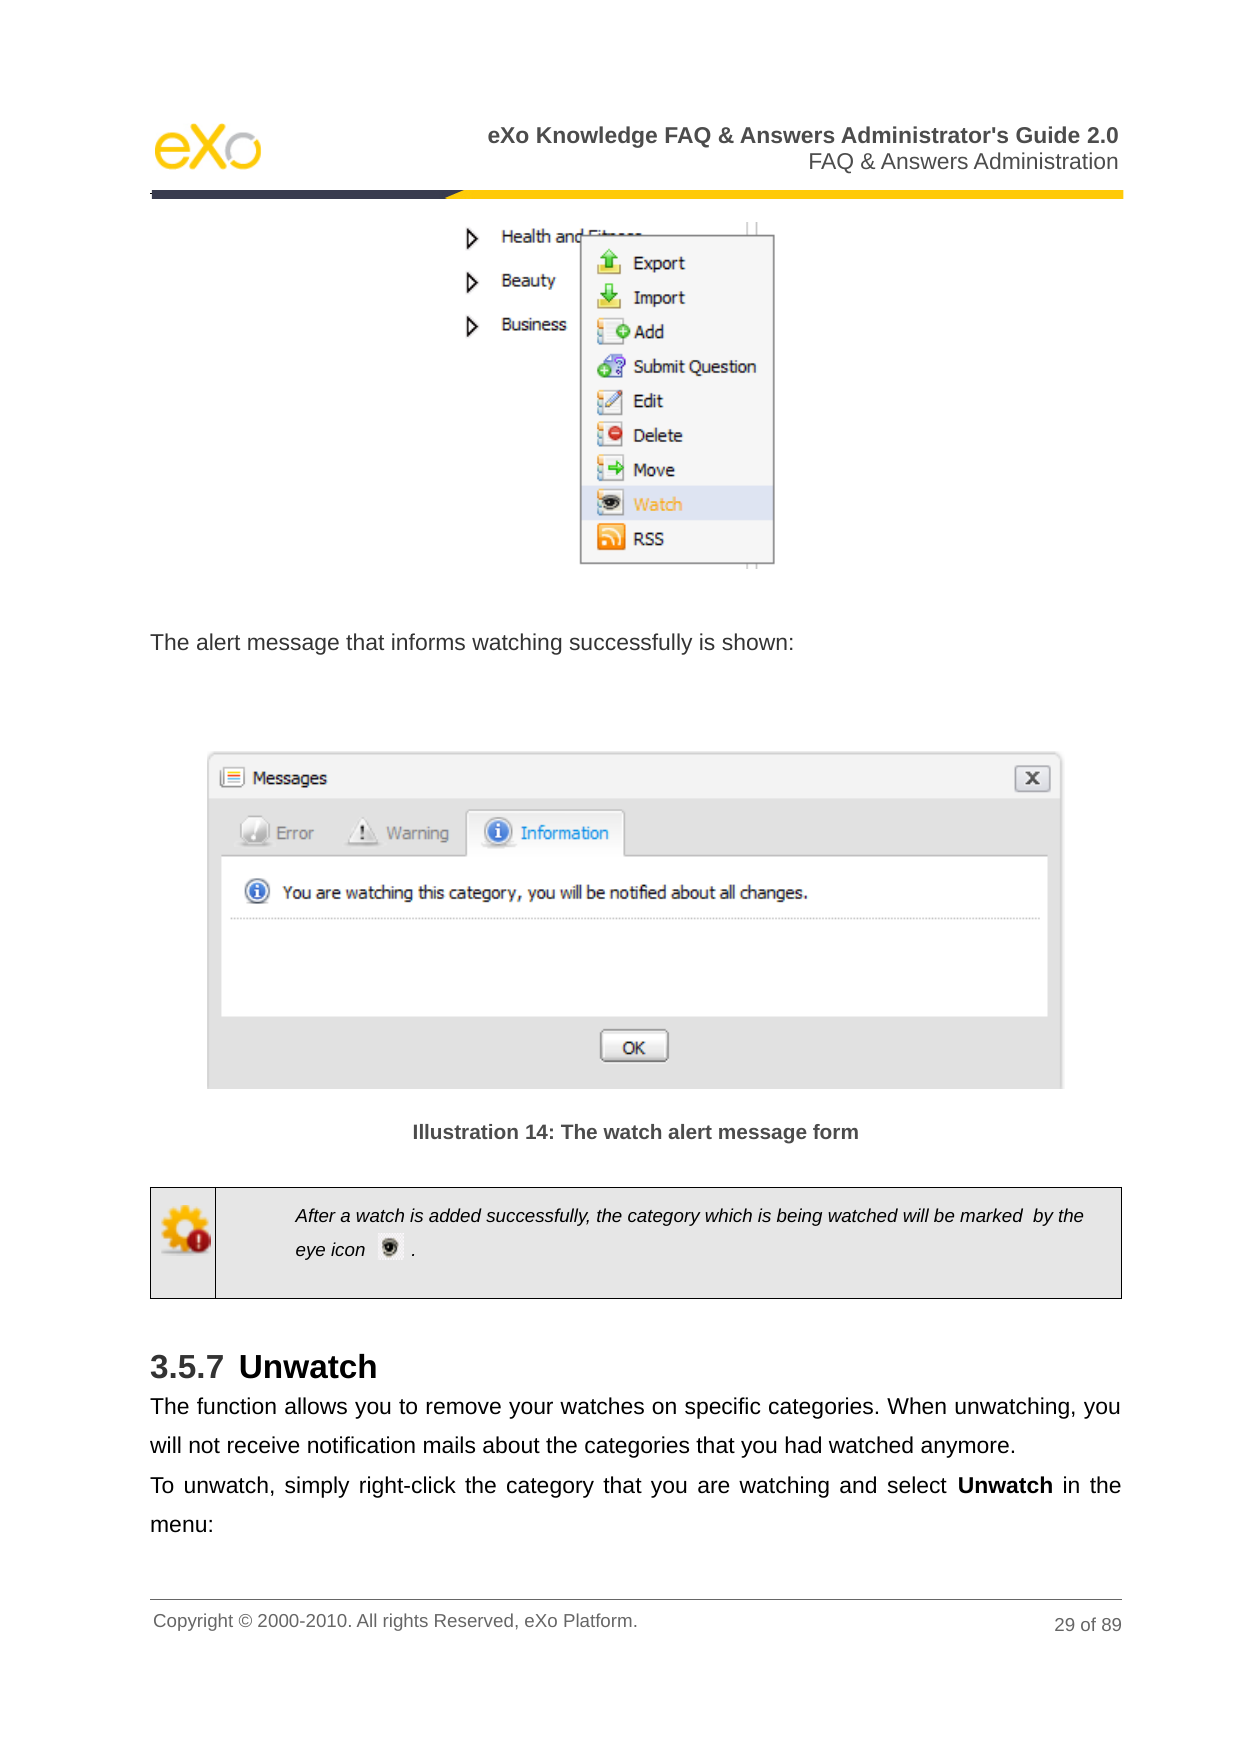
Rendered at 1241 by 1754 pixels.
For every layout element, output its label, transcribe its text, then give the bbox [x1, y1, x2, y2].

text To unwatch, simply right-click the category that you are watching and select Unwatch in the menu: [150, 1472, 1122, 1537]
picture [461, 222, 778, 569]
picture [151, 190, 1124, 199]
text Illustration 14: The watch alert message form [199, 743, 1073, 1144]
table_header After a watch is added successfully, the category which is being watched will be marked by the eye icon . [216, 1188, 1121, 1298]
table_header [151, 1188, 215, 1298]
picture [161, 1205, 211, 1256]
picture [377, 1233, 404, 1260]
picture [155, 123, 262, 170]
subtitle Unwatch [150, 1347, 1122, 1385]
text The alert message that informs watching successfully is shown: [150, 629, 1122, 655]
text The function allows you to remove your watches on specific categories. When unwatching, you will not receive notification mails about the categories that you had watched anymore. [150, 1393, 1122, 1458]
picture [207, 751, 1065, 1089]
